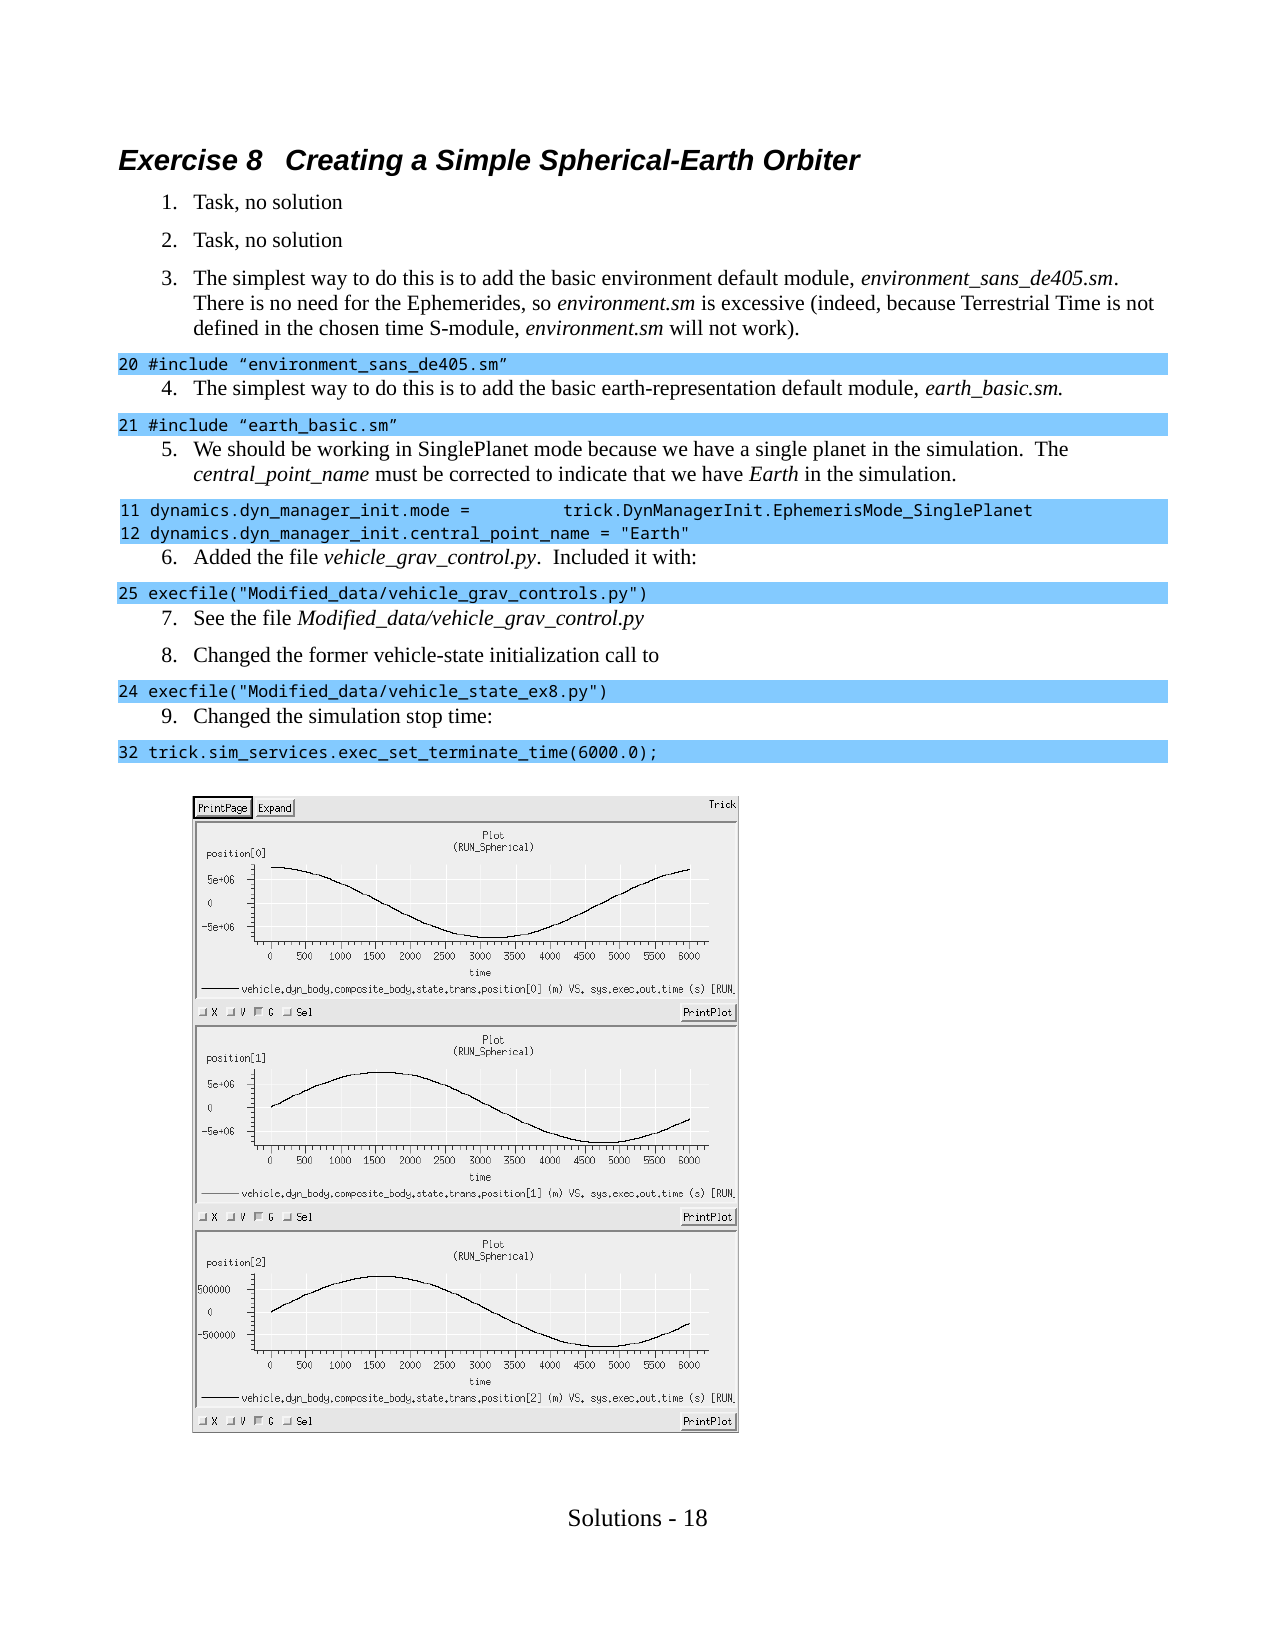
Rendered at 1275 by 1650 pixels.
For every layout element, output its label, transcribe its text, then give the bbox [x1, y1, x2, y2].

text 21 #include “earth_basic.sm” [118, 413, 1168, 436]
list 32 trick.sim_services.exec_set_terminate_time(6000.0); [118, 740, 1168, 763]
subtitle Creating a Simple Spherical-Earth Orbiter [118, 143, 1168, 177]
list The simplest way to do this is to add the basic environment default module, environment_sans_de405.sm. There is no need for the Ephemerides, so environment.sm is excessive (indeed, because Terrestrial Time is not defined in the chosen time S-module, environment.sm will not work). [156, 264, 1168, 340]
list Task, no solution [156, 227, 1168, 252]
picture [192, 796, 739, 1433]
list We should be working in SinglePlanet mode because we have a single planet in the simulation. The central_point_name must be corrected to indicate that we have Earth in the simulation. [156, 436, 1168, 486]
list See the file Modified_data/vehicle_grav_control.py [156, 604, 1168, 630]
list 25 execfile("Modified_data/vehicle_grav_controls.py") [117, 582, 1168, 604]
list 12 dynamics.dyn_manager_init.central_point_name = "Earth" [120, 521, 1168, 544]
list Changed the simulation stop time: [156, 703, 1168, 728]
list Changed the former vehicle-state initialization call to [156, 642, 1168, 667]
list The simplest way to do this is to add the basic earth-representation default module, earth_basic.sm. [156, 375, 1168, 401]
list Added the file vehicle_grav_control.py. Included it with: [156, 544, 1168, 569]
list Task, no solution [156, 189, 1168, 214]
list 11 dynamics.dyn_manager_init.mode = trick.DynManagerInit.EphemerisMode_SinglePlanet [120, 499, 1168, 521]
list 24 execfile("Modified_data/vehicle_state_ex8.py") [118, 680, 1168, 703]
text 20 #include “environment_sans_de405.sm” [118, 353, 1168, 375]
